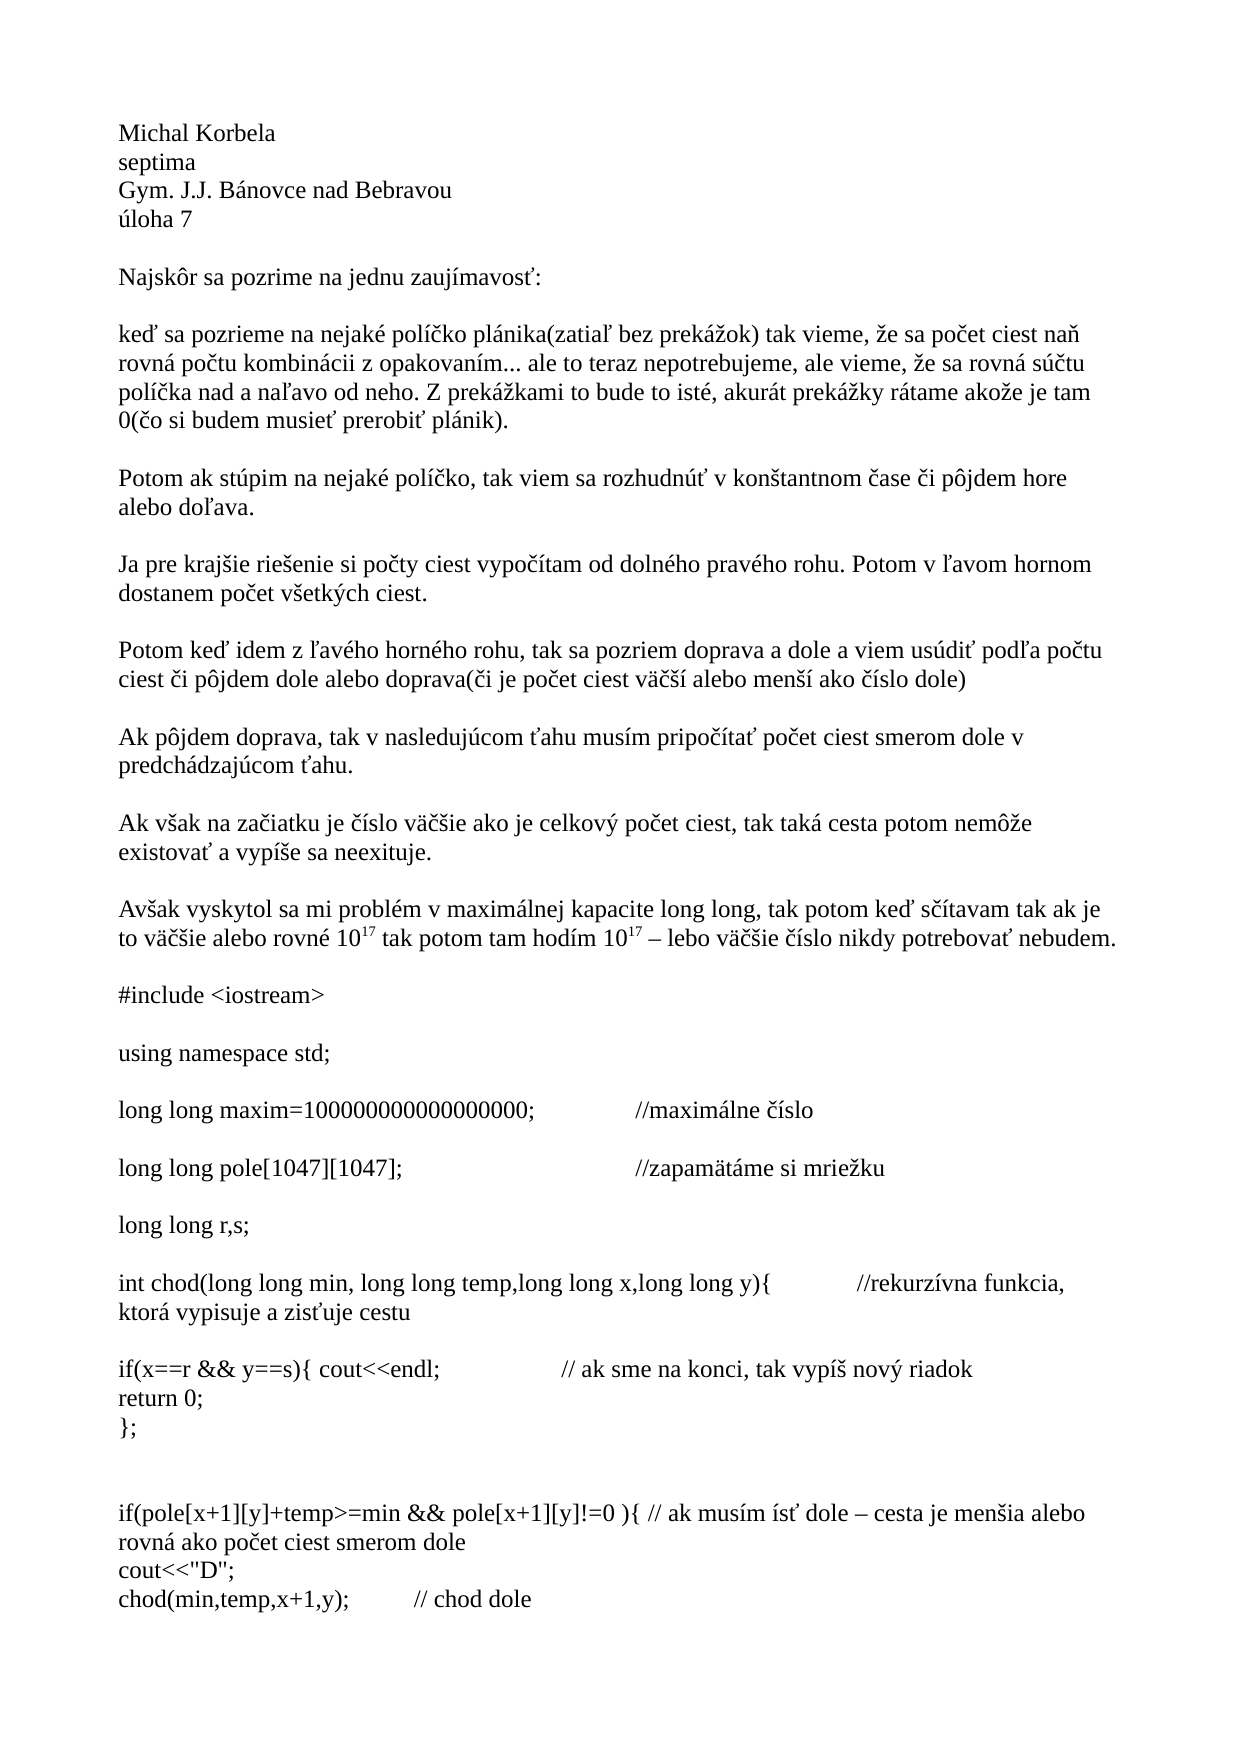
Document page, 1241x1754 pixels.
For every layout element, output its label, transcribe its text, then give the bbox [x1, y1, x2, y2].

text using namespace std; [118, 1038, 1122, 1067]
text }; [118, 1412, 1122, 1441]
text long long r,s; [118, 1211, 1122, 1239]
text Najskôr sa pozrime na jednu zaujímavosť: [118, 262, 1122, 291]
text #include <iostream> [118, 981, 1122, 1009]
text long long maxim=100000000000000000; //maximálne číslo [118, 1096, 1122, 1124]
text Gym. J.J. Bánovce nad Bebravou [118, 176, 1122, 204]
text septima [118, 147, 1122, 176]
text cout<<"D"; [118, 1556, 1122, 1584]
text Michal Korbela [118, 118, 1122, 147]
text Potom keď idem z ľavého horného rohu, tak sa pozriem doprava a dole a viem usúdiť podľa počtu ciest či pôjdem dole alebo doprava(či je počet ciest väčší alebo menší ako číslo dole) [118, 636, 1122, 693]
text return 0; [118, 1383, 1122, 1412]
text Avšak vyskytol sa mi problém v maximálnej kapacite long long, tak potom keď sčítavam tak ak je to väčšie alebo rovné 1017 tak potom tam hodím 1017 – lebo väčšie číslo nikdy potrebovať nebudem. [118, 894, 1122, 952]
text Ja pre krajšie riešenie si počty ciest vypočítam od dolného pravého rohu. Potom v ľavom hornom dostanem počet všetkých ciest. [118, 549, 1122, 607]
text long long pole[1047][1047]; //zapamätáme si mriežku [118, 1153, 1122, 1182]
text úloha 7 [118, 204, 1122, 233]
text chod(min,temp,x+1,y); // chod dole [118, 1584, 1122, 1613]
text Ak však na začiatku je číslo väčšie ako je celkový počet ciest, tak taká cesta potom nemôže existovať a vypíše sa neexituje. [118, 808, 1122, 866]
text Potom ak stúpim na nejaké políčko, tak viem sa rozhudnúť v konštantnom čase či pôjdem hore alebo doľava. [118, 463, 1122, 521]
text keď sa pozrieme na nejaké políčko plánika(zatiaľ bez prekážok) tak vieme, že sa počet ciest naň rovná počtu kombinácii z opakovaním... ale to teraz nepotrebujeme, ale vieme, že sa rovná súčtu políčka nad a naľavo od neho. Z prekážkami to bude to isté, akurát prekážky rátame akože je tam 0(čo si budem musieť prerobiť plánik). [118, 319, 1122, 434]
text if(x==r && y==s){ cout<<endl; // ak sme na konci, tak vypíš nový riadok [118, 1354, 1122, 1383]
text int chod(long long min, long long temp,long long x,long long y){ //rekurzívna funkcia, ktorá vypisuje a zisťuje cestu [118, 1268, 1122, 1326]
text if(pole[x+1][y]+temp>=min && pole[x+1][y]!=0 ){ // ak musím ísť dole – cesta je menšia alebo rovná ako počet ciest smerom dole [118, 1498, 1122, 1556]
text Ak pôjdem doprava, tak v nasledujúcom ťahu musím pripočítať počet ciest smerom dole v predchádzajúcom ťahu. [118, 722, 1122, 779]
